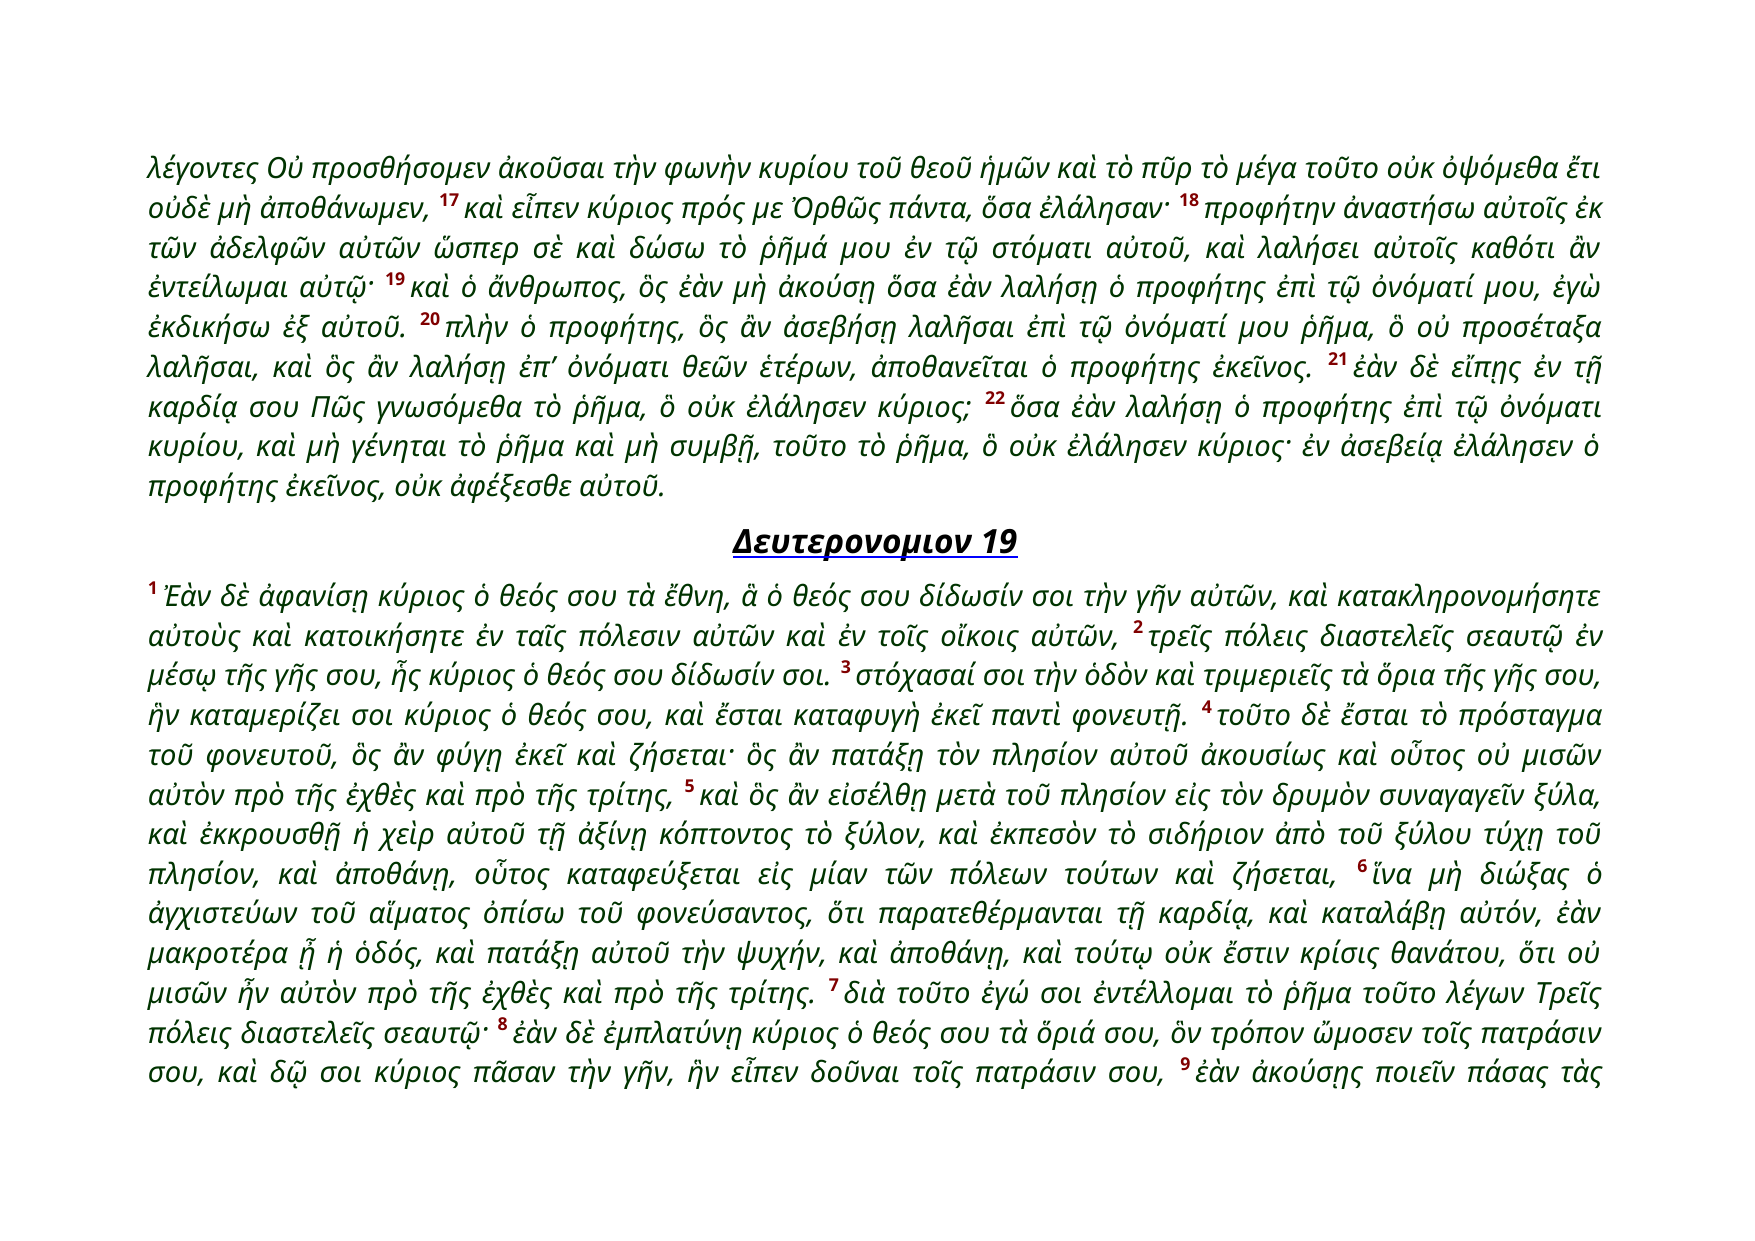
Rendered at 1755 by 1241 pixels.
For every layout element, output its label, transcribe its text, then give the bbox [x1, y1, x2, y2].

text 1 Ἐὰν δὲ ἀφανίσῃ κύριος ὁ θεός σου τὰ ἔθνη, ἃ ὁ θεός σου δίδωσίν σοι τὴν γῆν αὐτῶν, καὶ κατακληρονομήσητε αὐτοὺς καὶ κατοικήσητε ἐν ταῖς πόλεσιν αὐτῶν καὶ ἐν τοῖς οἴκοις αὐτῶν, 2 τρεῖς πόλεις διαστελεῖς σεαυτῷ ἐν μέσῳ τῆς γῆς σου, ἧς κύριος ὁ θεός σου δίδωσίν σοι. 3 στόχασαί σοι τὴν ὁδὸν καὶ τριμεριεῖς τὰ ὅρια τῆς γῆς σου, ἣν καταμερίζει σοι κύριος ὁ θεός σου, καὶ ἔσται καταφυγὴ ἐκεῖ παντὶ φονευτῇ. 4 τοῦτο δὲ ἔσται τὸ πρόσταγμα τοῦ φονευτοῦ, ὃς ἂν φύγῃ ἐκεῖ καὶ ζήσεται· ὃς ἂν πατάξῃ τὸν πλησίον αὐτοῦ ἀκουσίως καὶ οὗτος οὐ μισῶν αὐτὸν πρὸ τῆς ἐχθὲς καὶ πρὸ τῆς τρίτης, 5 καὶ ὃς ἂν εἰσέλθῃ μετὰ τοῦ πλησίον εἰς τὸν δρυμὸν συναγαγεῖν ξύλα, καὶ ἐκκρουσθῇ ἡ χεὶρ αὐτοῦ τῇ ἀξίνῃ κόπτοντος τὸ ξύλον, καὶ ἐκπεσὸν τὸ σιδήριον ἀπὸ τοῦ ξύλου τύχῃ τοῦ πλησίον, καὶ ἀποθάνῃ, οὗτος καταφεύξεται εἰς μίαν τῶν πόλεων τούτων καὶ ζήσεται, 6 ἵνα μὴ διώξας ὁ ἀγχιστεύων τοῦ αἵματος ὀπίσω τοῦ φονεύσαντος, ὅτι παρατεθέρμανται τῇ καρδίᾳ, καὶ καταλάβῃ αὐτόν, ἐὰν μακροτέρα ᾖ ἡ ὁδός, καὶ πατάξῃ αὐτοῦ τὴν ψυχήν, καὶ ἀποθάνῃ, καὶ τούτῳ οὐκ ἔστιν κρίσις θανάτου, ὅτι οὐ μισῶν ἦν αὐτὸν πρὸ τῆς ἐχθὲς καὶ πρὸ τῆς τρίτης. 7 διὰ τοῦτο ἐγώ σοι ἐντέλλομαι τὸ ῥῆμα τοῦτο λέγων Τρεῖς πόλεις διαστελεῖς σεαυτῷ· 8 ἐὰν δὲ ἐμπλατύνῃ κύριος ὁ θεός σου τὰ ὅριά σου, ὃν τρόπον ὤμοσεν τοῖς πατράσιν σου, καὶ δῷ σοι κύριος πᾶσαν τὴν γῆν, ἣν εἶπεν δοῦναι τοῖς πατράσιν σου, 9 ἐὰν ἀκούσῃς ποιεῖν πάσας τὰς [148, 575, 1606, 1091]
text λέγοντες Οὐ προσθήσομεν ἀκοῦσαι τὴν φωνὴν κυρίου τοῦ θεοῦ ἡμῶν καὶ τὸ πῦρ τὸ μέγα τοῦτο οὐκ ὀψόμεθα ἔτι οὐδὲ μὴ ἀποθάνωμεν, 17 καὶ εἶπεν κύριος πρός με Ὀρθῶς πάντα, ὅσα ἐλάλησαν· 18 προφήτην ἀναστήσω αὐτοῖς ἐκ τῶν ἀδελφῶν αὐτῶν ὥσπερ σὲ καὶ δώσω τὸ ῥῆμά μου ἐν τῷ στόματι αὐτοῦ, καὶ λαλήσει αὐτοῖς καθότι ἂν ἐντείλωμαι αὐτῷ· 19 καὶ ὁ ἄνθρωπος, ὃς ἐὰν μὴ ἀκούσῃ ὅσα ἐὰν λαλήσῃ ὁ προφήτης ἐπὶ τῷ ὀνόματί μου, ἐγὼ ἐκδικήσω ἐξ αὐτοῦ. 20 πλὴν ὁ προφήτης, ὃς ἂν ἀσεβήσῃ λαλῆσαι ἐπὶ τῷ ὀνόματί μου ῥῆμα, ὃ οὐ προσέταξα λαλῆσαι, καὶ ὃς ἂν λαλήσῃ ἐπ’ ὀνόματι θεῶν ἑτέρων, ἀποθανεῖται ὁ προφήτης ἐκεῖνος. 21 ἐὰν δὲ εἴπῃς ἐν τῇ καρδίᾳ σου Πῶς γνωσόμεθα τὸ ῥῆμα, ὃ οὐκ ἐλάλησεν κύριος; 22 ὅσα ἐὰν λαλήσῃ ὁ προφήτης ἐπὶ τῷ ὀνόματι κυρίου, καὶ μὴ γένηται τὸ ῥῆμα καὶ μὴ συμβῇ, τοῦτο τὸ ῥῆμα, ὃ οὐκ ἐλάλησεν κύριος· ἐν ἀσεβείᾳ ἐλάλησεν ὁ προφήτης ἐκεῖνος, οὐκ ἀφέξεσθε αὐτοῦ. [148, 148, 1606, 505]
text Δευτερονομιον 19 [148, 517, 1606, 563]
